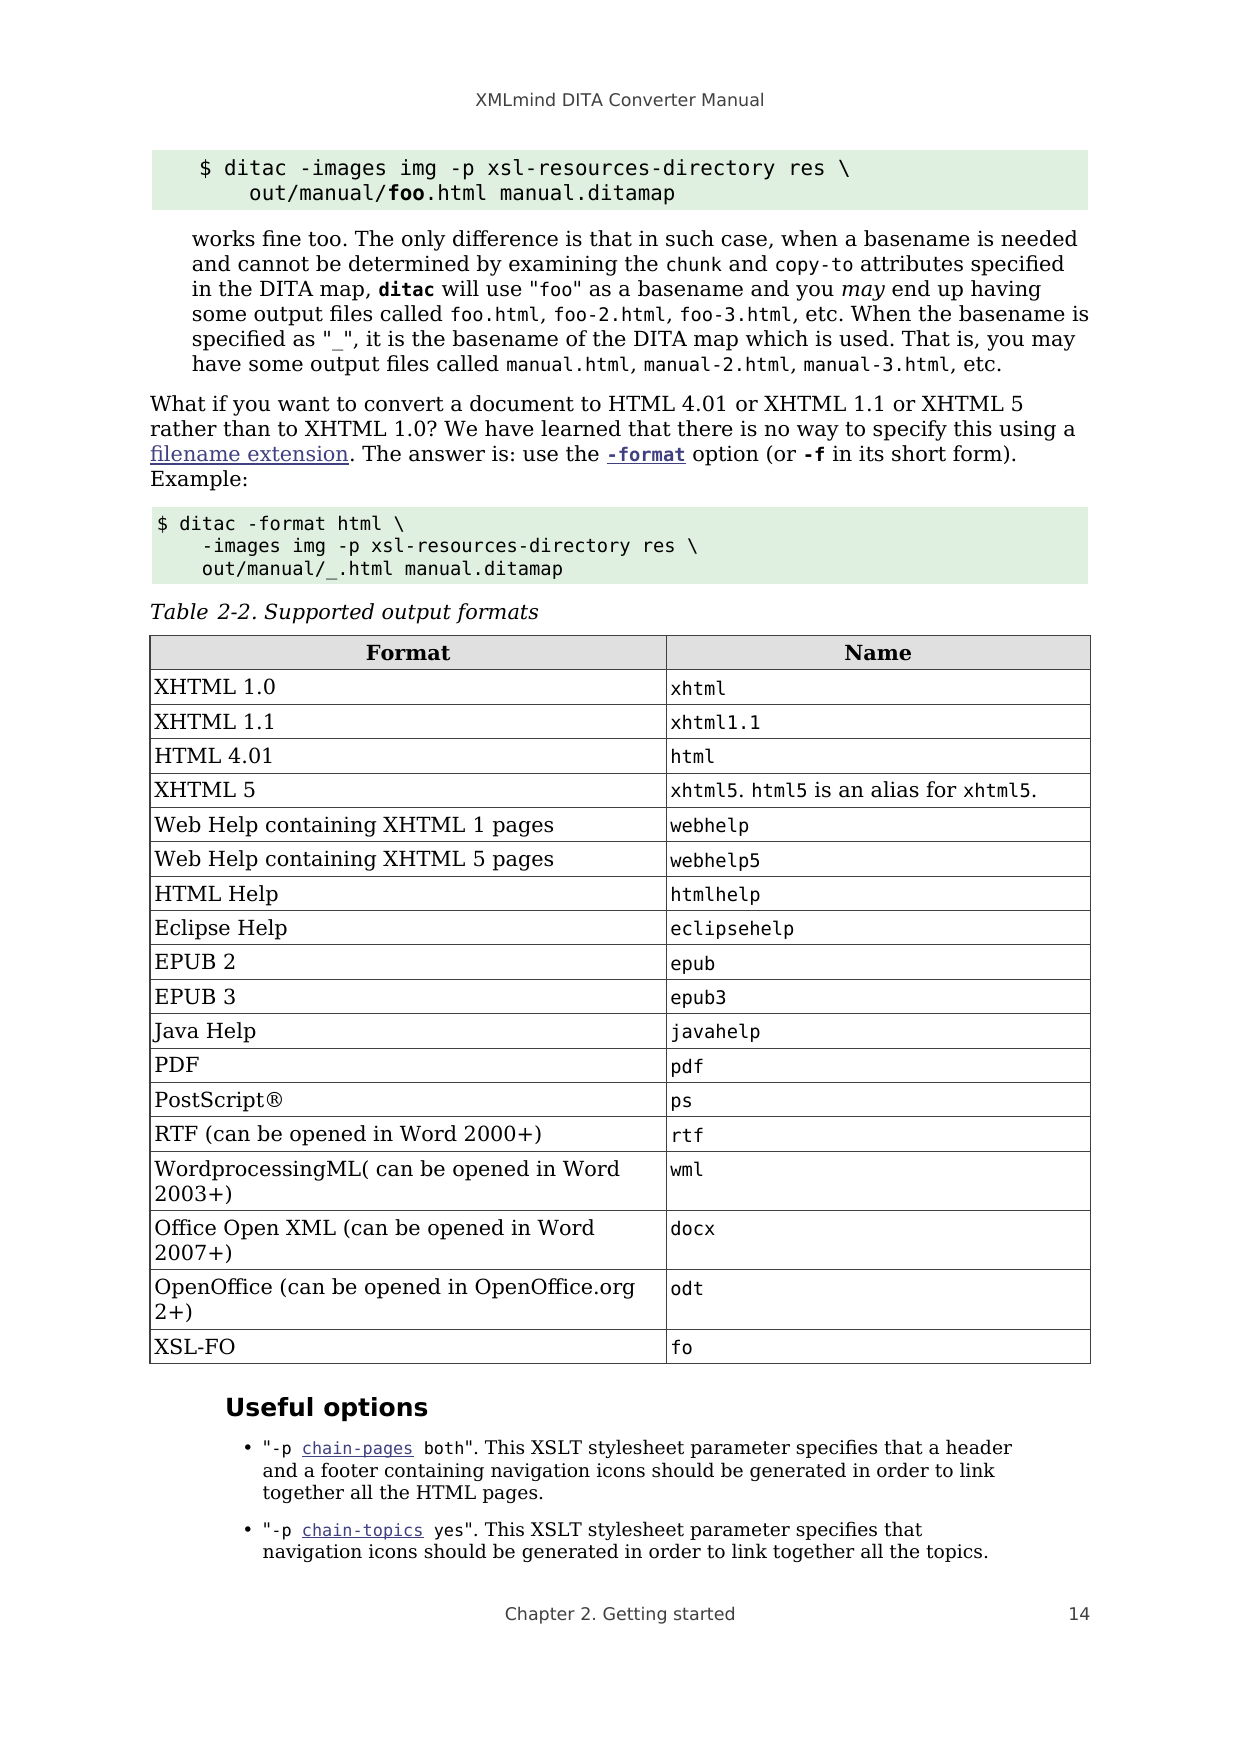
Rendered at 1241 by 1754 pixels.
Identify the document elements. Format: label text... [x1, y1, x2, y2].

list "-p chain-topics yes". This XSLT stylesheet parameter specifies that navigation icons should be generated in order to link together all the topics. [225, 1518, 1015, 1563]
table_cell WordprocessingML( can be opened in Word 2003+) [151, 1152, 666, 1210]
table_cell epub [667, 945, 1090, 979]
table_cell xhtml [667, 670, 1090, 704]
table_cell HTML 4.01 [151, 739, 666, 772]
list "-p chain-pages both". This XSLT stylesheet parameter specifies that a header and a footer containing navigation icons should be generated in order to link together all the HTML pages. [225, 1436, 1015, 1504]
table_cell rtf [667, 1117, 1090, 1151]
table_cell webhelp [667, 808, 1090, 841]
table_cell ps [667, 1083, 1090, 1116]
table_header Name [667, 636, 1090, 669]
table_cell XSL-FO [151, 1330, 666, 1363]
table_cell XHTML 1.0 [151, 670, 666, 704]
table_cell PDF [151, 1049, 666, 1082]
table_cell Web Help containing XHTML 1 pages [151, 808, 666, 841]
table_cell javahelp [667, 1014, 1090, 1047]
text What if you want to convert a document to HTML 4.01 or XHTML 1.1 or XHTML 5 rather than to XHTML 1.0? We have learned that there is no way to specify this using a filename extension. The answer is: use the -format option (or -f in its short form). Example: [150, 392, 1090, 492]
table_cell Eclipse Help [151, 911, 666, 944]
table_cell RTF (can be opened in Word 2000+) [151, 1117, 666, 1151]
table_cell xhtml1.1 [667, 705, 1090, 738]
table_cell fo [667, 1330, 1090, 1363]
table_cell Web Help containing XHTML 5 pages [151, 842, 666, 876]
table_cell html [667, 739, 1090, 772]
list $ ditac -images img -p xsl-resources-directory res \ out/manual/foo.html manual.ditamap [152, 150, 1088, 210]
table_cell XHTML 1.1 [151, 705, 666, 738]
table_cell EPUB 2 [151, 945, 666, 979]
table_cell HTML Help [151, 877, 666, 910]
table_cell XHTML 5 [151, 774, 666, 807]
table_cell eclipsehelp [667, 911, 1090, 944]
table_cell EPUB 3 [151, 980, 666, 1013]
table_cell wml [667, 1152, 1090, 1210]
table_cell Office Open XML (can be opened in Word 2007+) [151, 1211, 666, 1269]
table_cell webhelp5 [667, 842, 1090, 876]
table_cell xhtml5. html5 is an alias for xhtml5. [667, 774, 1090, 807]
text $ ditac -format html \ -images img -p xsl-resources-directory res \ out/manual/_.html manual.ditamap [152, 507, 1088, 584]
text Table 2-2. Supported output formats [150, 599, 1090, 624]
table_cell htmlhelp [667, 877, 1090, 910]
list works fine too. The only difference is that in such case, when a basename is needed and cannot be determined by examining the chunk and copy-to attributes specified in the DITA map, ditac will use "foo" as a basename and you may end up having some output files called foo.html, foo-2.html, foo-3.html, etc. When the basename is specified as "_", it is the basename of the DITA map which is used. That is, you may have some output files called manual.html, manual-2.html, manual-3.html, etc. [150, 226, 1090, 376]
table_cell odt [667, 1270, 1090, 1329]
table_cell OpenOffice (can be opened in OpenOffice.org 2+) [151, 1270, 666, 1329]
table_header Format [151, 636, 666, 669]
table_cell pdf [667, 1049, 1090, 1082]
table_cell PostScript® [151, 1083, 666, 1116]
text Useful options [225, 1392, 1015, 1422]
table_cell docx [667, 1211, 1090, 1269]
table_cell epub3 [667, 980, 1090, 1013]
table_cell Java Help [151, 1014, 666, 1047]
